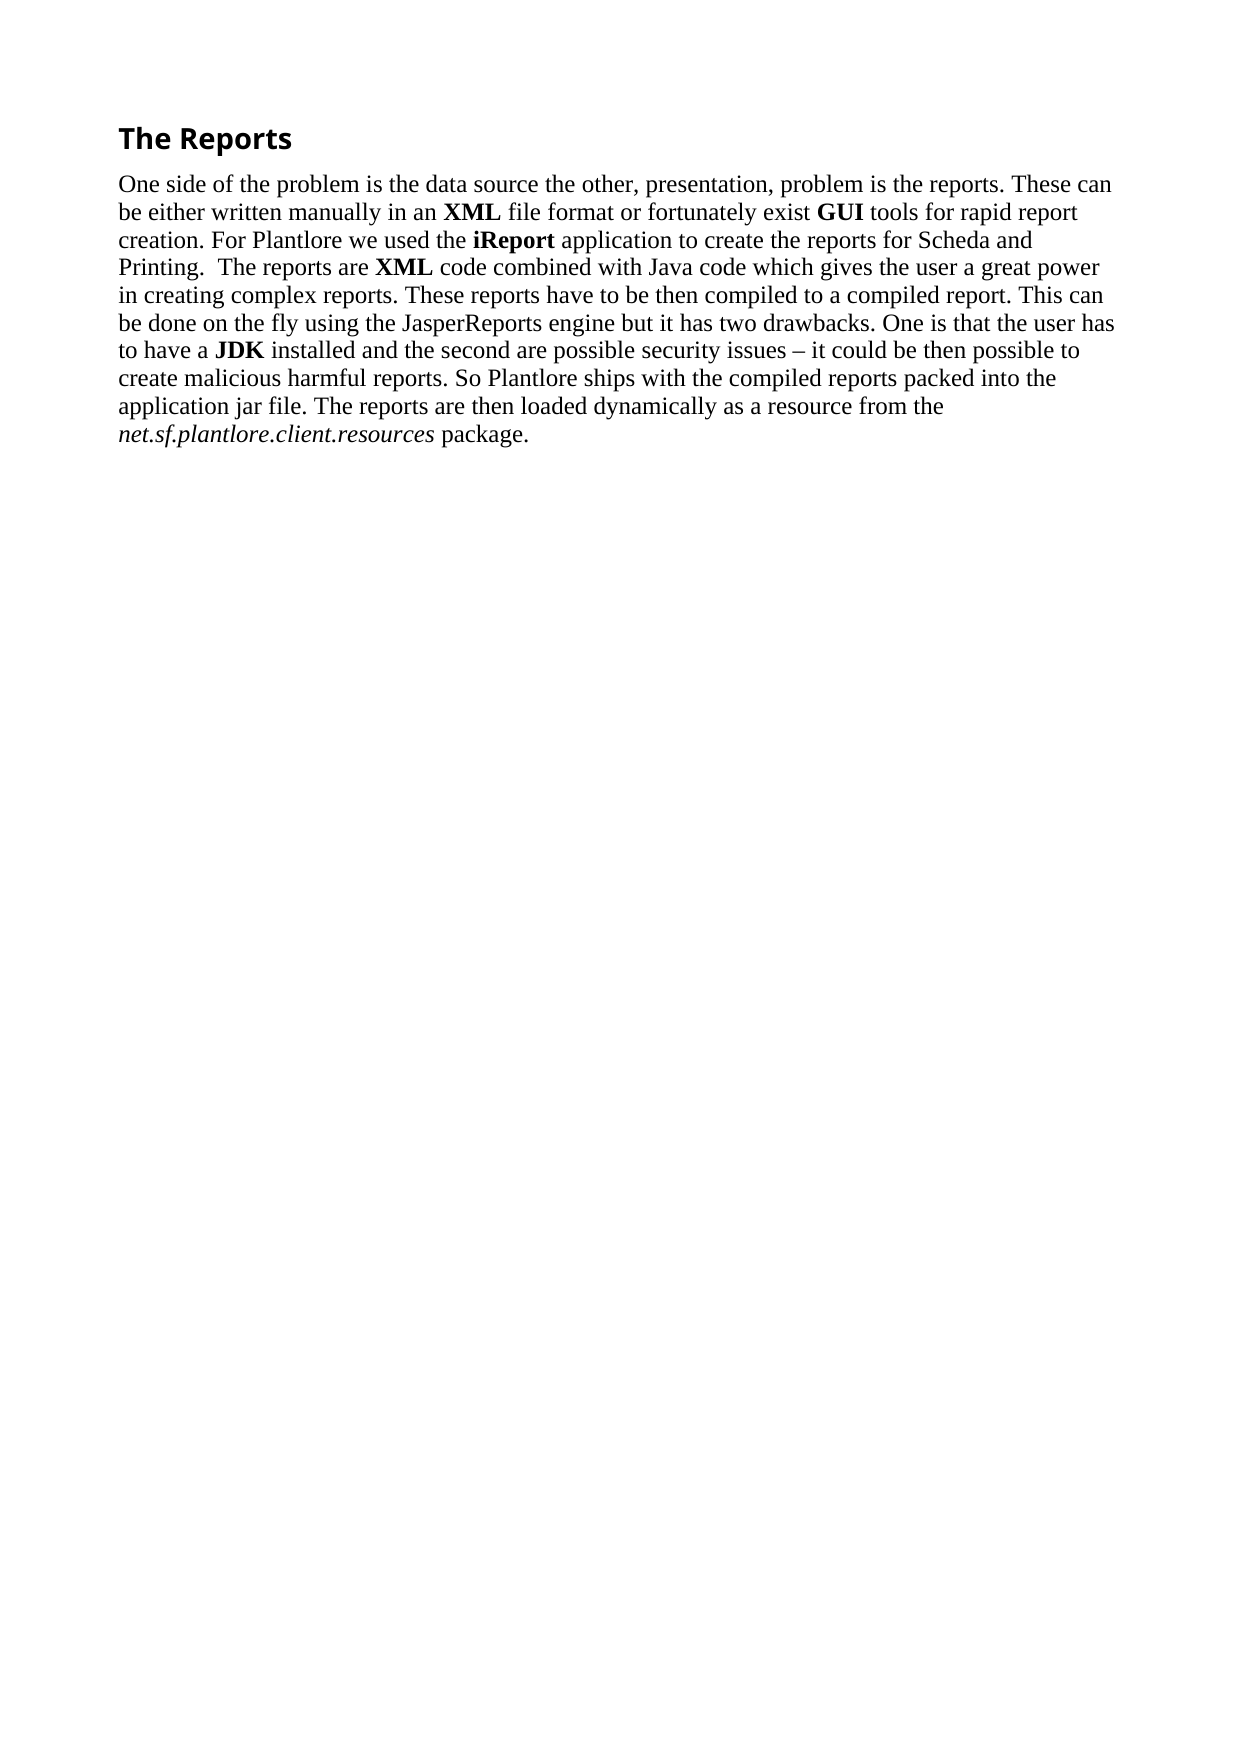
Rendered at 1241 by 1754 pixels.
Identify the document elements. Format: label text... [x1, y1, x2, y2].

text One side of the problem is the data source the other, presentation, problem is the reports. These can be either written manually in an XML file format or fortunately exist GUI tools for rapid report creation. For Plantlore we used the iReport application to create the reports for Scheda and Printing. The reports are XML code combined with Java code which gives the user a great power in creating complex reports. These reports have to be then compiled to a compiled report. This can be done on the fly using the JasperReports engine but it has two drawbacks. One is that the user has to have a JDK installed and the second are possible security issues – it could be then possible to create malicious harmful reports. So Plantlore ships with the compiled reports packed into the application jar file. The reports are then loaded dynamically as a resource from the net.sf.plantlore.client.resources package. [118, 170, 1122, 447]
subtitle The Reports [118, 118, 1122, 158]
